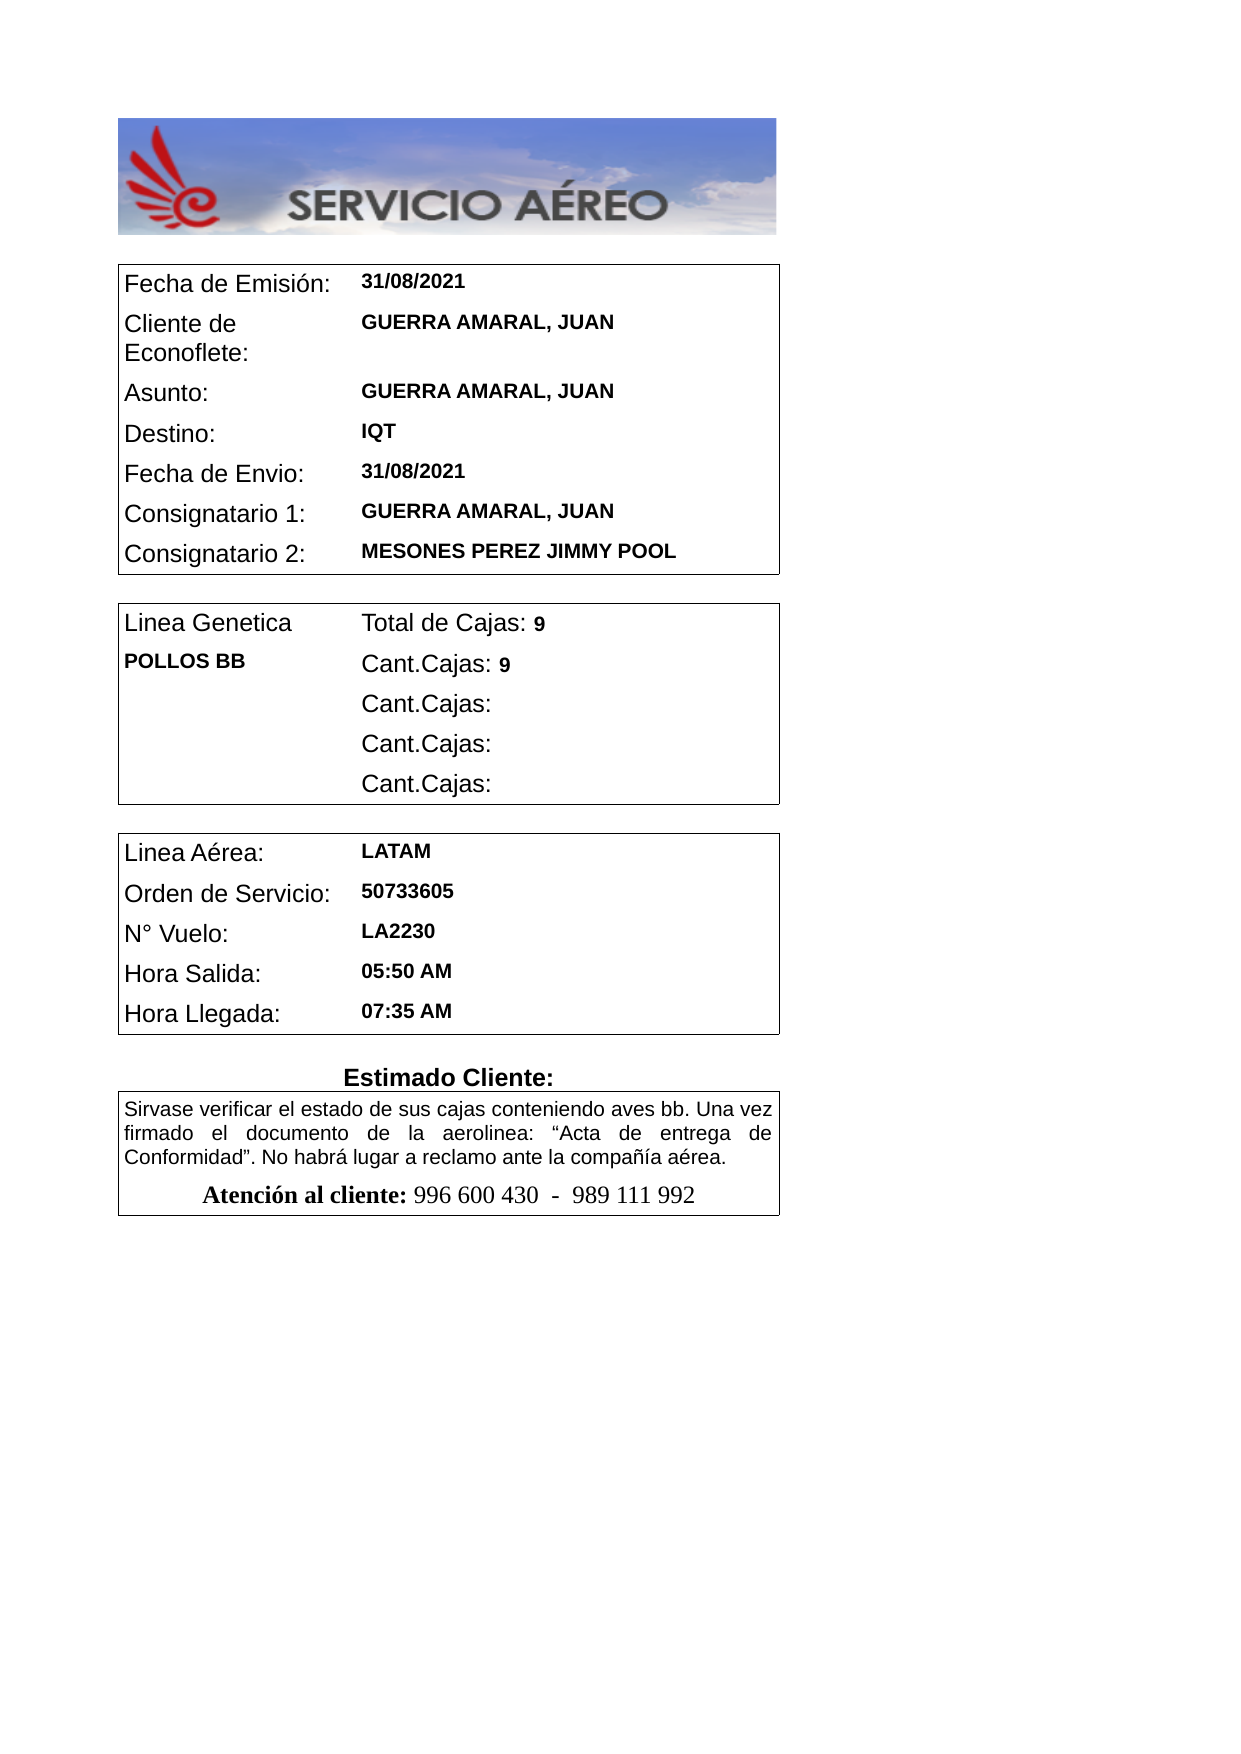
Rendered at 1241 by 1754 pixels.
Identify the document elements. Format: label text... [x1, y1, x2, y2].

table_cell Cant.Cajas: 9 [356, 643, 779, 683]
table_cell Cant.Cajas: [356, 683, 779, 723]
table_cell Hora Salida: [119, 953, 356, 993]
table_cell Consignatario 2: [119, 534, 356, 574]
table_cell Cant.Cajas: [356, 723, 779, 763]
table_cell IQT [356, 413, 779, 453]
table_cell Sirvase verificar el estado de sus cajas conteniendo aves bb. Una vez firmado el documento de la aerolinea: “Acta de entrega de Conformidad”. No habrá lugar a reclamo ante la compañía aérea. [119, 1092, 779, 1175]
table_cell Destino: [119, 413, 356, 453]
table_cell 31/08/2021 [356, 453, 779, 493]
table_cell Linea Aérea: [119, 834, 356, 873]
table_cell Asunto: [119, 373, 356, 413]
table_cell Consignatario 1: [119, 493, 356, 533]
table_cell Cant.Cajas: [356, 764, 779, 804]
table_cell Total de Cajas: 9 [356, 604, 779, 643]
table_cell [118, 805, 356, 833]
table_header Fecha de Emisión: [119, 265, 356, 304]
table_cell Atención al cliente: 996 600 430 - 989 111 992 [119, 1175, 779, 1215]
table_cell LATAM [356, 834, 779, 873]
table_cell GUERRA AMARAL, JUAN [356, 373, 779, 413]
table_cell Estimado Cliente: [118, 1035, 779, 1091]
table_cell MESONES PEREZ JIMMY POOL [356, 534, 779, 574]
table_cell LA2230 [356, 913, 779, 953]
table_cell POLLOS BB [119, 643, 356, 683]
table_header 31/08/2021 [356, 265, 779, 304]
table_cell Orden de Servicio: [119, 873, 356, 913]
table_cell GUERRA AMARAL, JUAN [356, 304, 779, 373]
table_cell [118, 575, 356, 603]
table_cell N° Vuelo: [119, 913, 356, 953]
table_cell Hora Llegada: [119, 994, 356, 1034]
table_cell [119, 683, 356, 723]
table_cell Fecha de Envio: [119, 453, 356, 493]
table_cell GUERRA AMARAL, JUAN [356, 493, 779, 533]
table_cell [356, 575, 779, 603]
table_cell [119, 723, 356, 763]
table_cell 50733605 [356, 873, 779, 913]
table_cell Linea Genetica [119, 604, 356, 643]
table_cell [119, 764, 356, 804]
table_cell 07:35 AM [356, 994, 779, 1034]
table_cell 05:50 AM [356, 953, 779, 993]
table_cell [356, 805, 779, 833]
table_cell Cliente de Econoflete: [119, 304, 356, 373]
picture [118, 118, 777, 235]
